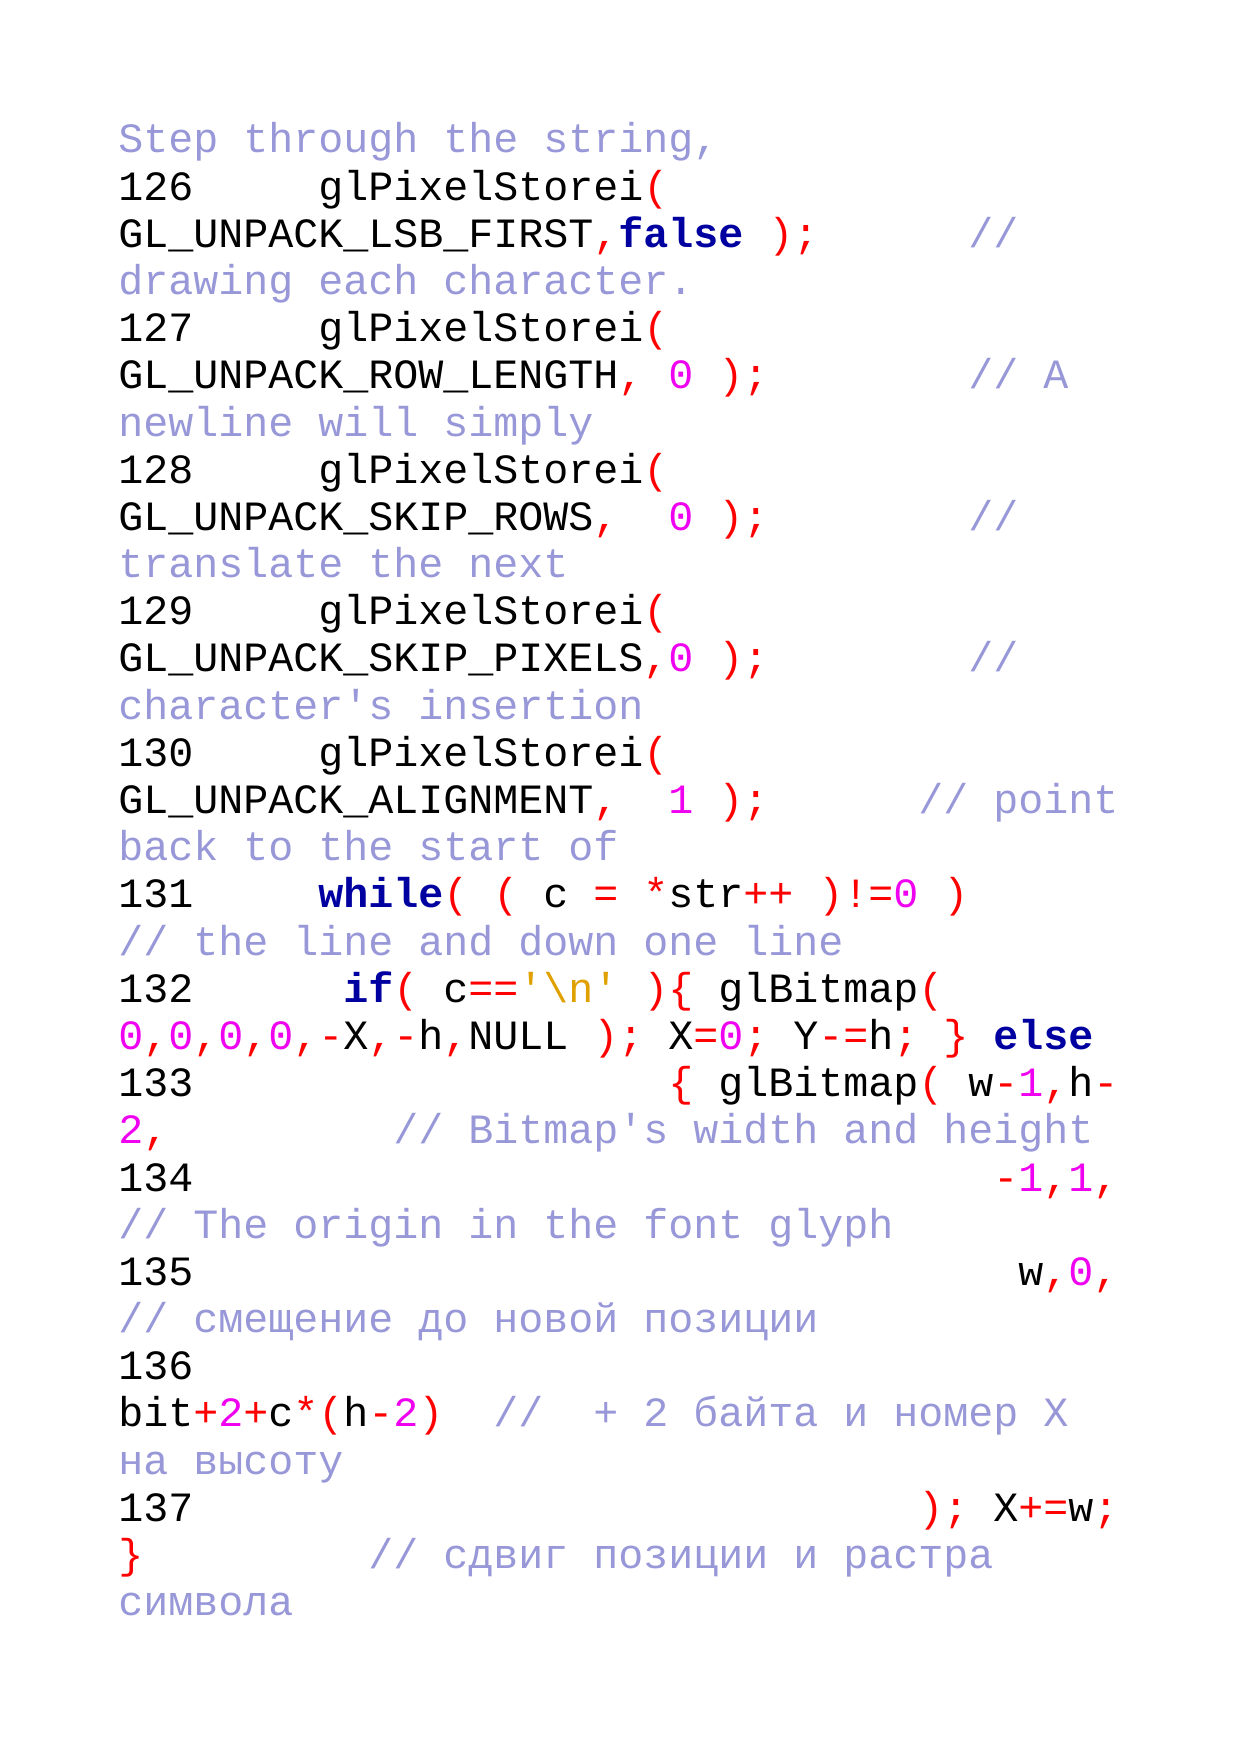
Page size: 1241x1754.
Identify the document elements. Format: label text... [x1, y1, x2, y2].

subtitle 126 glPixelStorei( GL_UNPACK_LSB_FIRST,false ); // drawing each character. [118, 165, 1122, 307]
subtitle 133 { glBitmap( w-1,h-2, // Bitmap's width and height [118, 1062, 1122, 1156]
subtitle 137 ); X+=w; } // сдвиг позиции и растра символа [118, 1487, 1122, 1628]
subtitle 135 w,0, // смещение до новой позиции [118, 1251, 1122, 1345]
subtitle 132 if( c=='\n' ){ glBitmap( 0,0,0,0,-X,-h,NULL ); X=0; Y-=h; } else [118, 967, 1122, 1062]
subtitle 128 glPixelStorei( GL_UNPACK_SKIP_ROWS, 0 ); // translate the next [118, 448, 1122, 590]
subtitle 129 glPixelStorei( GL_UNPACK_SKIP_PIXELS,0 ); // character's insertion [118, 590, 1122, 732]
subtitle 127 glPixelStorei( GL_UNPACK_ROW_LENGTH, 0 ); // A newline will simply [118, 307, 1122, 448]
subtitle 125 glPixelStorei( GL_UNPACK_SWAP_BYTES,false ); // Step through the string, [118, 118, 1122, 165]
subtitle 136 bit+2+c*(h-2) // + 2 байта и номер Х на высоту [118, 1345, 1122, 1487]
subtitle 131 while( ( c = *str++ )!=0 ) // the line and down one line [118, 873, 1122, 967]
subtitle 130 glPixelStorei( GL_UNPACK_ALIGNMENT, 1 ); // point back to the start of [118, 732, 1122, 873]
subtitle 134 -1,1, // The origin in the font glyph [118, 1156, 1122, 1251]
